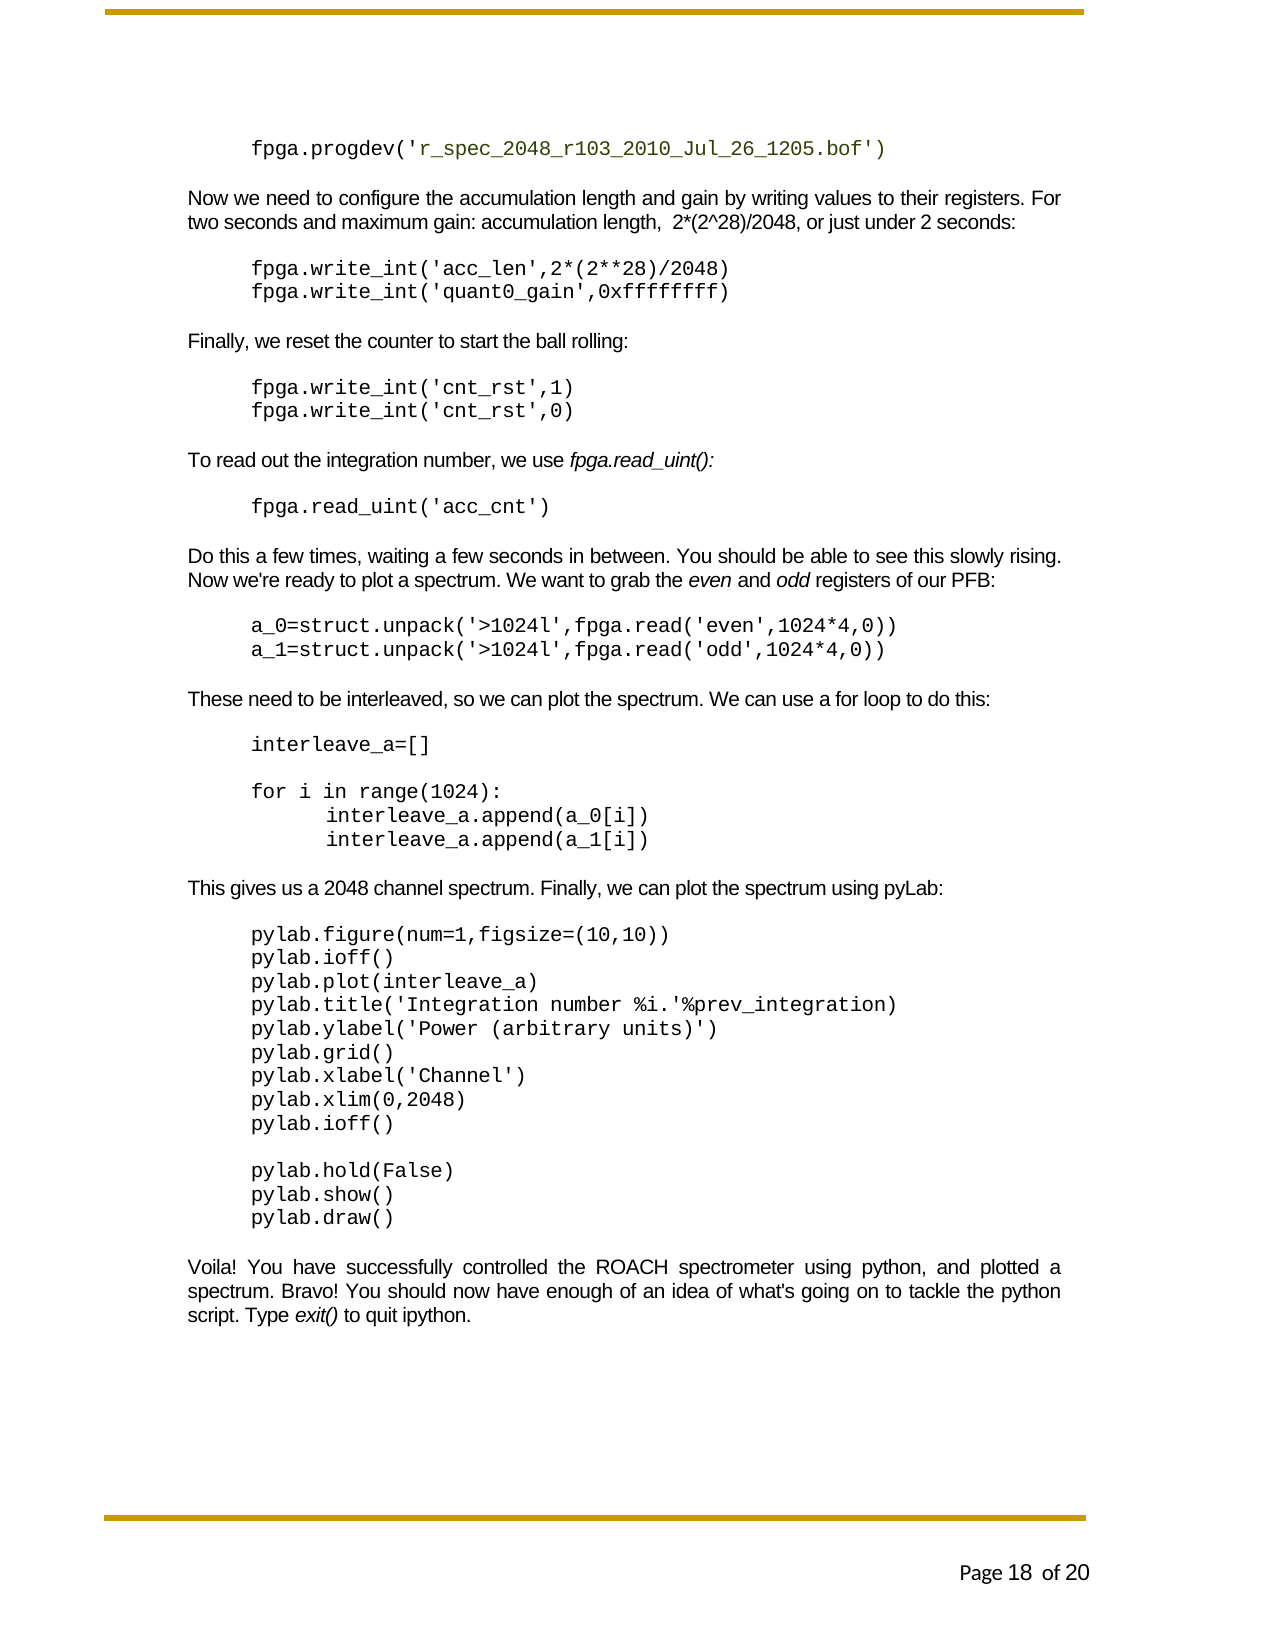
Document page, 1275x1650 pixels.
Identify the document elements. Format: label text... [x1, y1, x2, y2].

text a_1=struct.unpack('>1024l',fpga.read('odd',1024*4,0)) [187, 639, 1062, 663]
text pylab.xlabel('Channel') [187, 1065, 1062, 1089]
text pylab.ylabel('Power (arbitrary units)') [187, 1018, 1062, 1042]
text interleave_a.append(a_0[i]) [187, 805, 1062, 829]
text Now we need to configure the accumulation length and gain by writing values to their registers. For two seconds and maximum gain: accumulation length, 2*(2^28)/2048, or just under 2 seconds: [187, 186, 1062, 234]
text fpga.read_uint('acc_cnt') [187, 496, 1062, 520]
text fpga.progdev('r_spec_2048_r103_2010_Jul_26_1205.bof') [187, 138, 1062, 162]
text fpga.write_int('cnt_rst',1) [187, 377, 1062, 401]
text pylab.ioff() [187, 1113, 1062, 1136]
text pylab.show() [187, 1184, 1062, 1207]
text fpga.write_int('cnt_rst',0) [187, 401, 1062, 424]
text interleave_a.append(a_1[i]) [187, 829, 1062, 852]
text pylab.xlim(0,2048) [187, 1089, 1062, 1113]
text This gives us a 2048 channel spectrum. Finally, we can plot the spectrum using pyLab: [187, 876, 1062, 900]
text pylab.plot(interleave_a) [187, 971, 1062, 994]
text To read out the integration number, we use fpga.read_uint(): [187, 448, 1062, 472]
text Finally, we reset the counter to start the ball rolling: [187, 329, 1062, 353]
text pylab.title('Integration number %i.'%prev_integration) [187, 994, 1062, 1018]
text Voila! You have successfully controlled the ROACH spectrometer using python, and plotted a spectrum. Bravo! You should now have enough of an idea of what's going on to tackle the python script. Type exit() to quit ipython. [187, 1254, 1062, 1326]
text pylab.ioff() [187, 947, 1062, 971]
text interleave_a=[] [187, 734, 1062, 758]
text pylab.draw() [187, 1207, 1062, 1231]
text fpga.write_int('quant0_gain',0xffffffff) [187, 281, 1062, 305]
text pylab.figure(num=1,figsize=(10,10)) [187, 923, 1062, 947]
text a_0=struct.unpack('>1024l',fpga.read('even',1024*4,0)) [187, 616, 1062, 639]
text pylab.grid() [187, 1042, 1062, 1065]
text Do this a few times, waiting a few seconds in between. You should be able to see this slowly rising. Now we're ready to plot a spectrum. We want to grab the even and odd registers of our PFB: [187, 544, 1062, 592]
text for i in range(1024): [187, 781, 1062, 805]
text pylab.hold(False) [187, 1160, 1062, 1184]
text fpga.write_int('acc_len',2*(2**28)/2048) [187, 258, 1062, 281]
text These need to be interleaved, so we can plot the spectrum. We can use a for loop to do this: [187, 686, 1062, 710]
